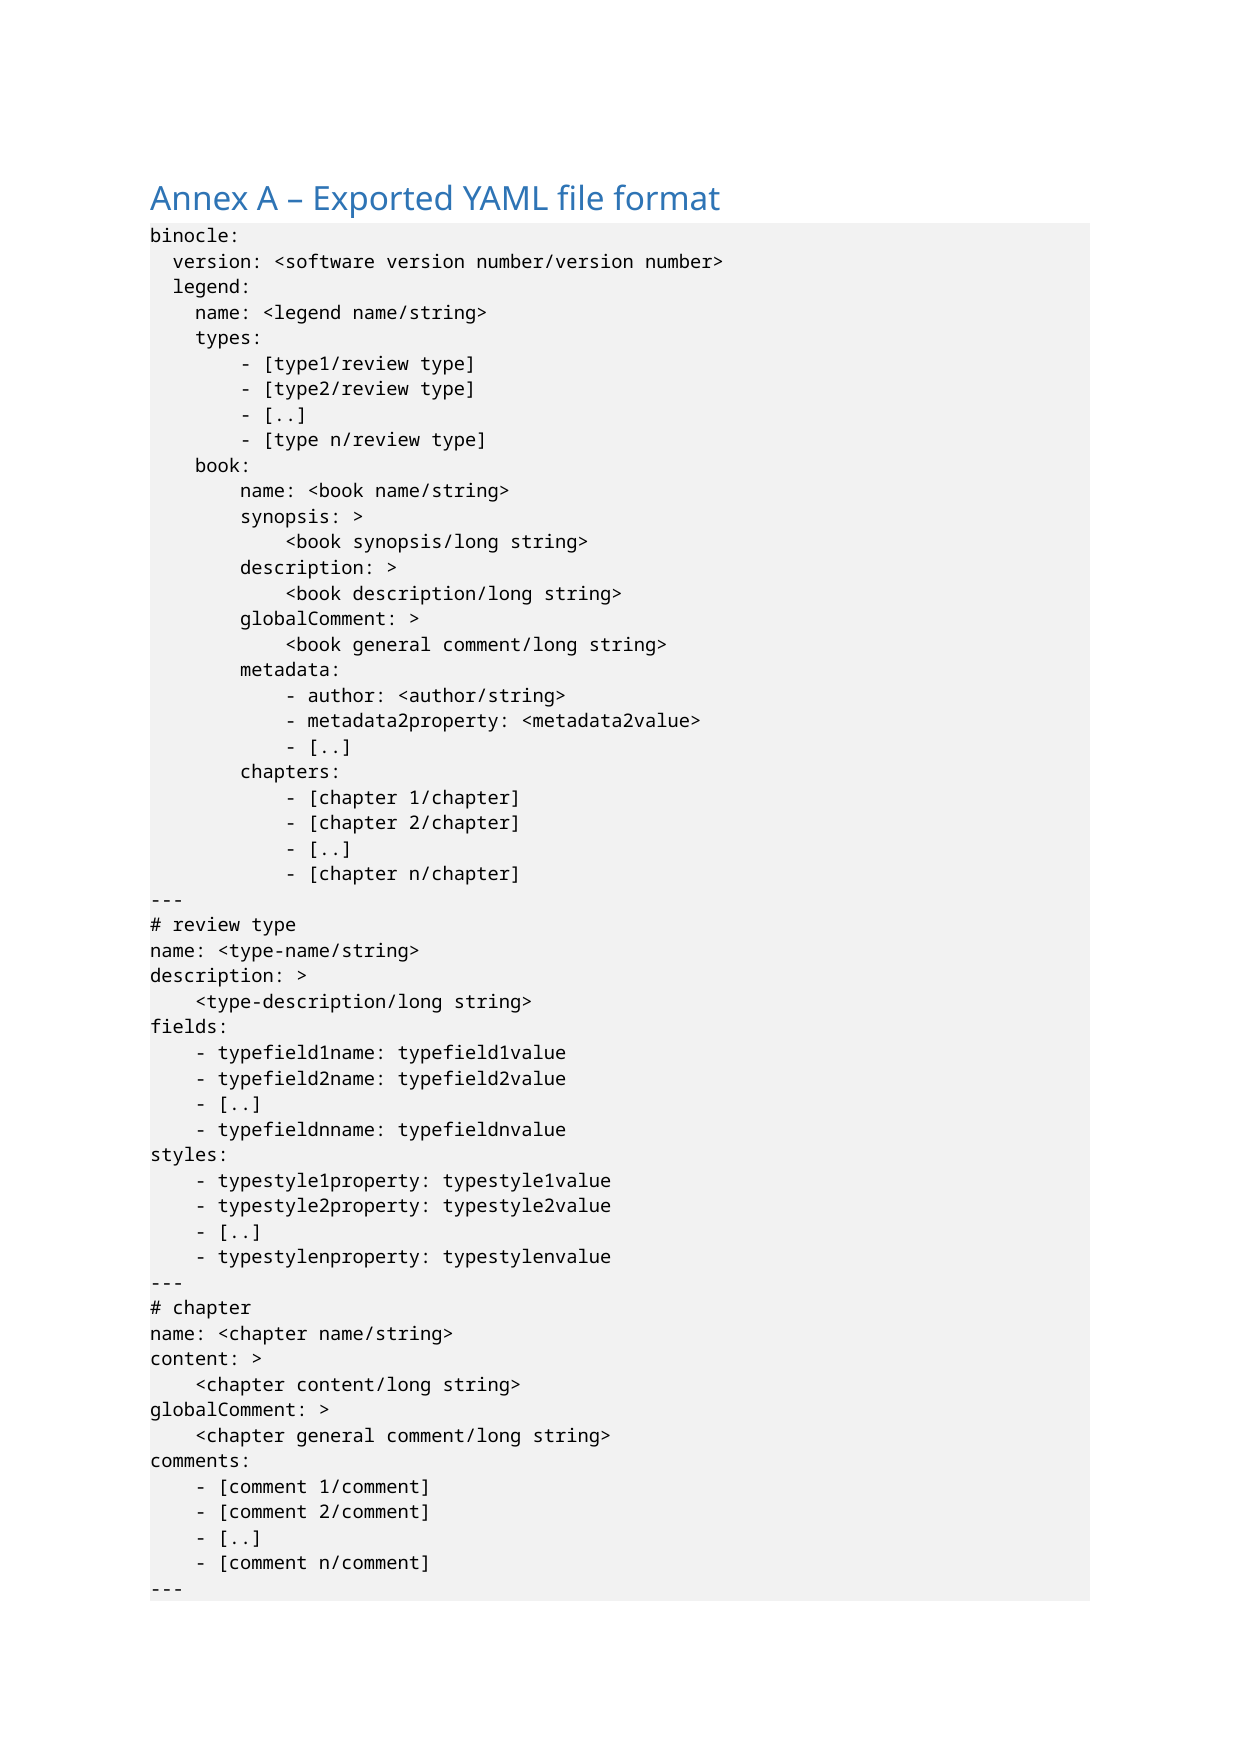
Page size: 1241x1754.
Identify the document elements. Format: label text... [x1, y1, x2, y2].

text description: > [150, 554, 1090, 580]
text globalComment: > [150, 1397, 1090, 1422]
text - author: <author/string> [150, 682, 1090, 707]
text - [chapter n/chapter] [150, 861, 1090, 886]
text name: <chapter name/string> [150, 1320, 1090, 1346]
text synopsis: > [150, 503, 1090, 529]
text - typestyle1property: typestyle1value [150, 1167, 1090, 1192]
text --- [150, 1269, 1090, 1294]
text - [chapter 1/chapter] [150, 784, 1090, 809]
text <book general comment/long string> [150, 631, 1090, 656]
text version: <software version number/version number> [150, 248, 1090, 274]
text <chapter general comment/long string> [150, 1422, 1090, 1448]
text # chapter [150, 1294, 1090, 1320]
text - metadata2property: <metadata2value> [150, 707, 1090, 733]
text - typestylenproperty: typestylenvalue [150, 1243, 1090, 1269]
text # review type [150, 912, 1090, 937]
text binocle: [150, 223, 1090, 248]
text - typestyle2property: typestyle2value [150, 1192, 1090, 1218]
text - [..] [150, 1524, 1090, 1550]
text comments: [150, 1448, 1090, 1473]
text content: > [150, 1346, 1090, 1371]
text - typefield2name: typefield2value [150, 1065, 1090, 1090]
text <book description/long string> [150, 580, 1090, 605]
text metadata: [150, 656, 1090, 682]
text - [type n/review type] [150, 427, 1090, 452]
text - typefieldnname: typefieldnvalue [150, 1116, 1090, 1141]
text fields: [150, 1014, 1090, 1039]
text - [comment n/comment] [150, 1550, 1090, 1575]
text description: > [150, 963, 1090, 988]
text - [..] [150, 835, 1090, 861]
text chapters: [150, 758, 1090, 784]
text - [..] [150, 1090, 1090, 1116]
subtitle Annex A – Exported YAML file format [150, 175, 1090, 220]
text - [type1/review type] [150, 350, 1090, 376]
text - typefield1name: typefield1value [150, 1039, 1090, 1065]
text styles: [150, 1141, 1090, 1167]
text types: [150, 325, 1090, 350]
text name: <book name/string> [150, 478, 1090, 503]
text <book synopsis/long string> [150, 529, 1090, 554]
text book: [150, 452, 1090, 478]
text globalComment: > [150, 605, 1090, 631]
text - [type2/review type] [150, 376, 1090, 401]
text - [comment 1/comment] [150, 1473, 1090, 1499]
text --- [150, 886, 1090, 912]
text - [comment 2/comment] [150, 1499, 1090, 1524]
text - [..] [150, 1218, 1090, 1243]
text <chapter content/long string> [150, 1371, 1090, 1397]
text --- [150, 1575, 1090, 1601]
text name: <legend name/string> [150, 299, 1090, 325]
text <type-description/long string> [150, 988, 1090, 1014]
text - [chapter 2/chapter] [150, 809, 1090, 835]
text - [..] [150, 401, 1090, 427]
text name: <type-name/string> [150, 937, 1090, 963]
text - [..] [150, 733, 1090, 758]
text legend: [150, 274, 1090, 299]
